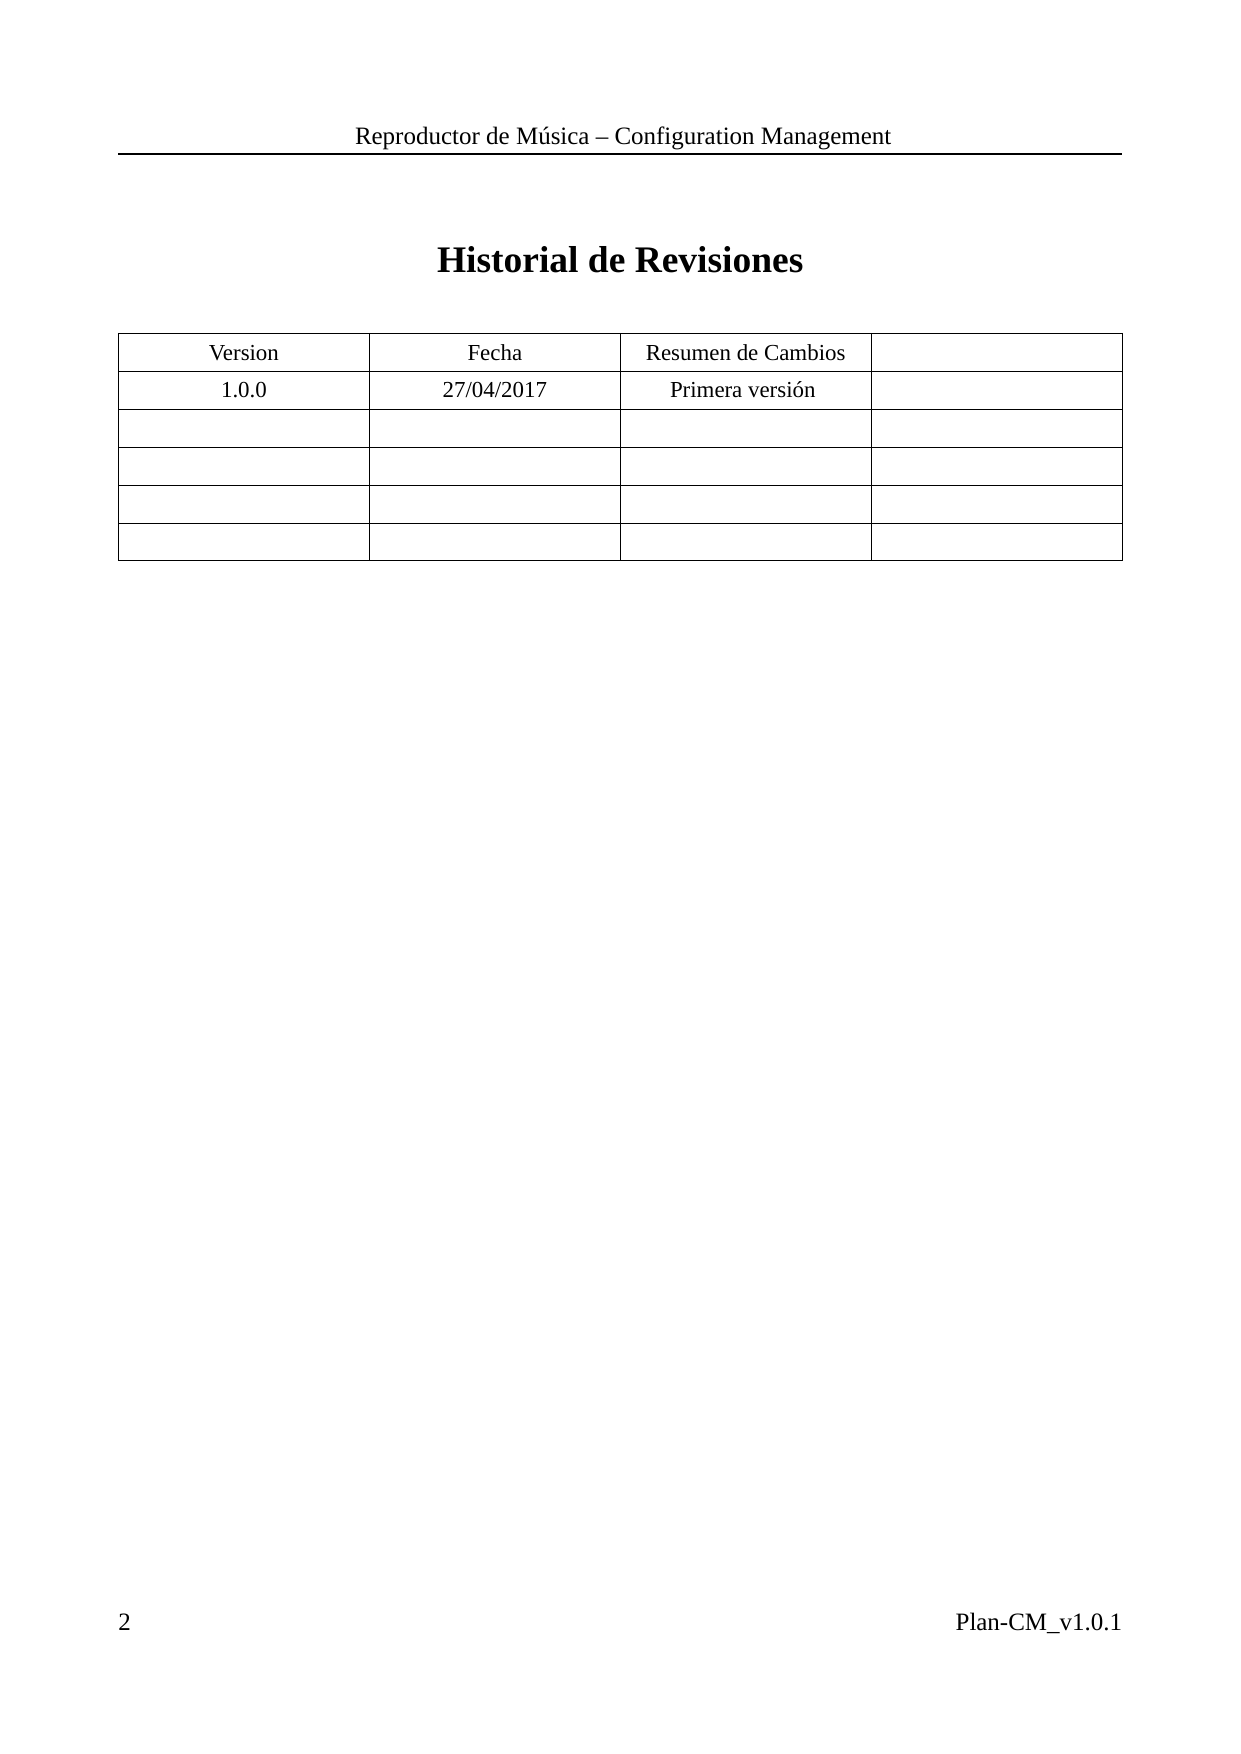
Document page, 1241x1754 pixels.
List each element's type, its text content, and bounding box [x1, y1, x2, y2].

table_cell [370, 486, 620, 522]
table_cell [119, 524, 369, 560]
table_cell 27/04/2017 [370, 372, 620, 409]
text Historial de Revisiones [118, 237, 1122, 280]
table_cell [370, 410, 620, 447]
table_cell Primera versión [621, 372, 871, 409]
table_cell [872, 372, 1122, 409]
table_cell [621, 448, 871, 484]
table_cell [621, 524, 871, 560]
table_cell [621, 486, 871, 522]
table_header Version [119, 334, 369, 371]
table_cell [872, 448, 1122, 484]
table_cell [872, 524, 1122, 560]
table_cell [119, 410, 369, 447]
table_cell [621, 410, 871, 447]
table_cell [370, 524, 620, 560]
table_header Fecha [370, 334, 620, 371]
table_header [872, 334, 1122, 371]
table_cell [872, 486, 1122, 522]
table_header Resumen de Cambios [621, 334, 871, 371]
table_cell 1.0.0 [119, 372, 369, 409]
table_cell [119, 486, 369, 522]
table_cell [119, 448, 369, 484]
table_cell [370, 448, 620, 484]
table_cell [872, 410, 1122, 447]
